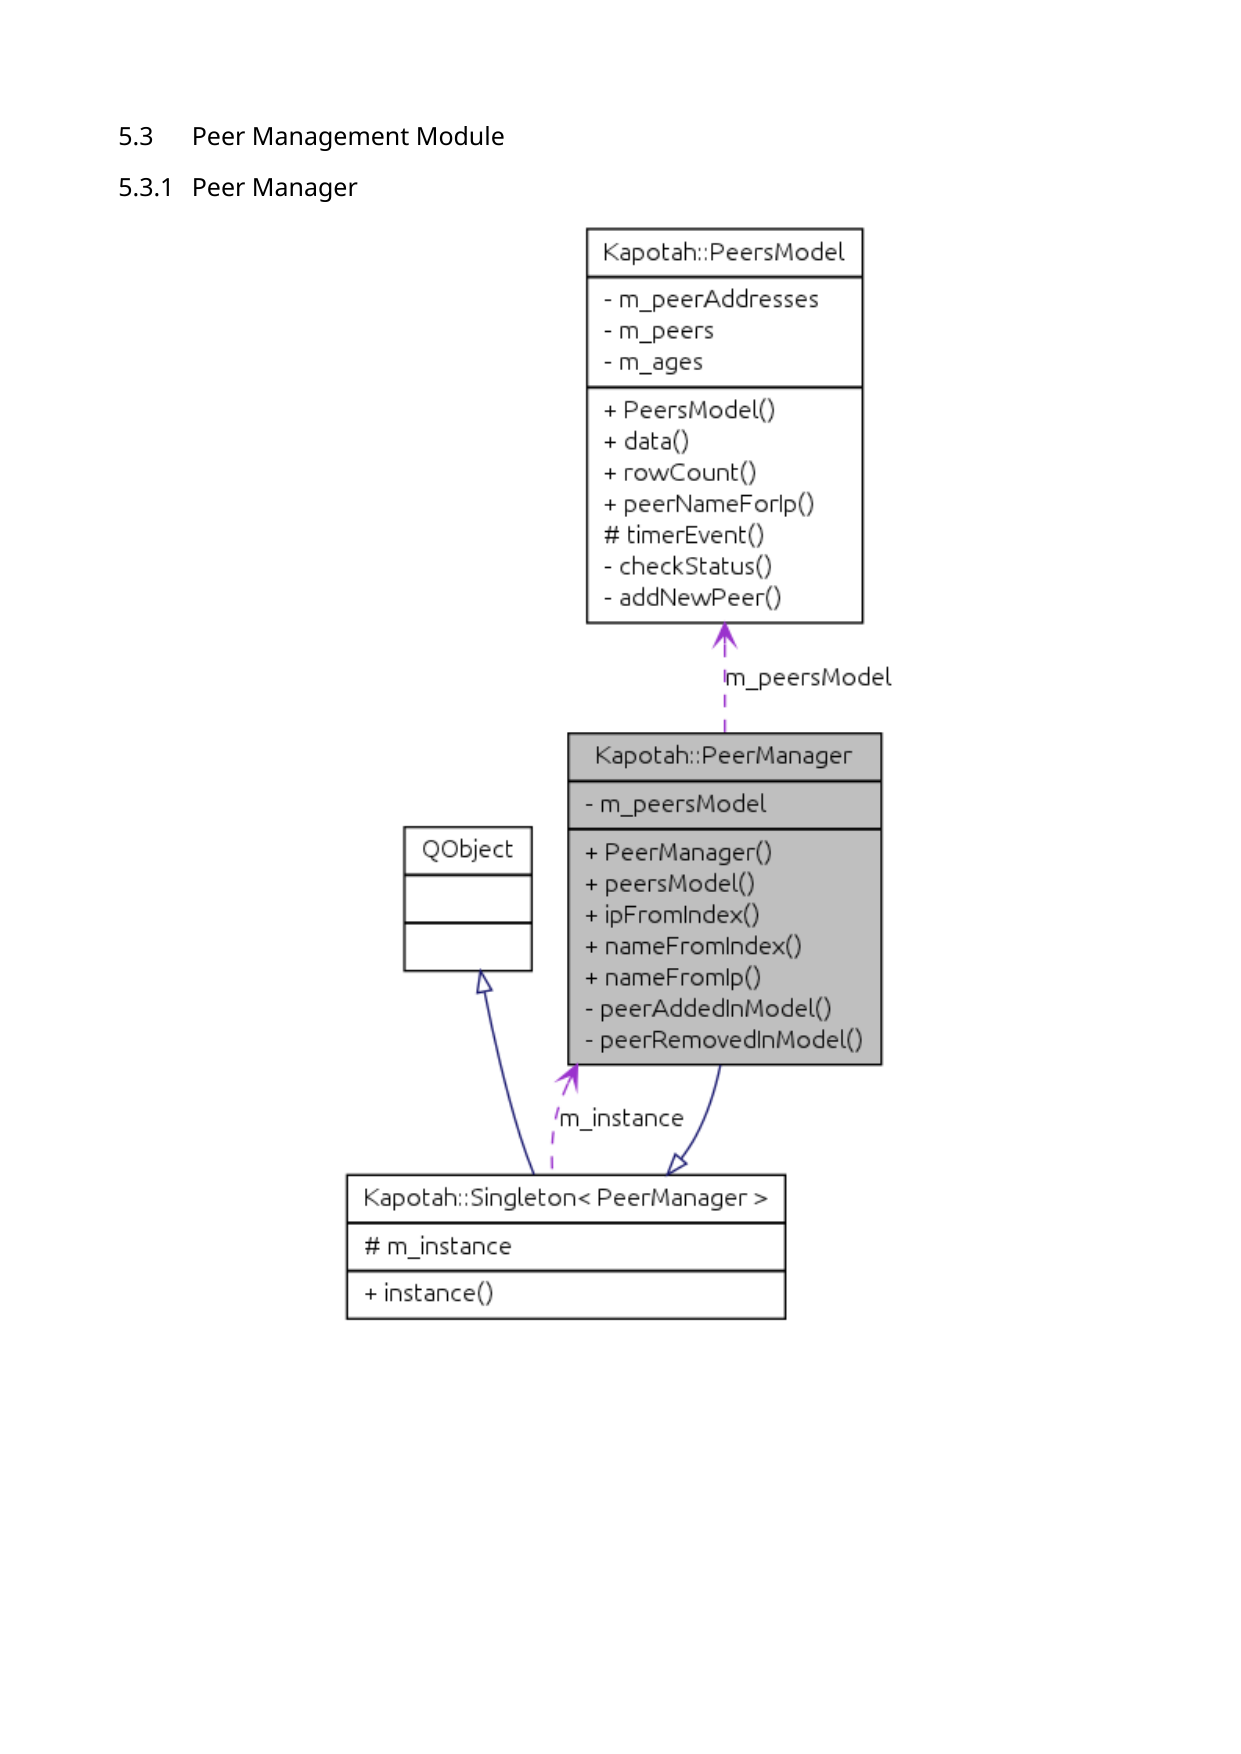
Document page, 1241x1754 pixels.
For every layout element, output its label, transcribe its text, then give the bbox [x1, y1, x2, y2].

picture [339, 220, 901, 1328]
text 5.3.1 Peer Manager [118, 169, 1122, 203]
text 5.3 Peer Management Module [118, 118, 1122, 152]
